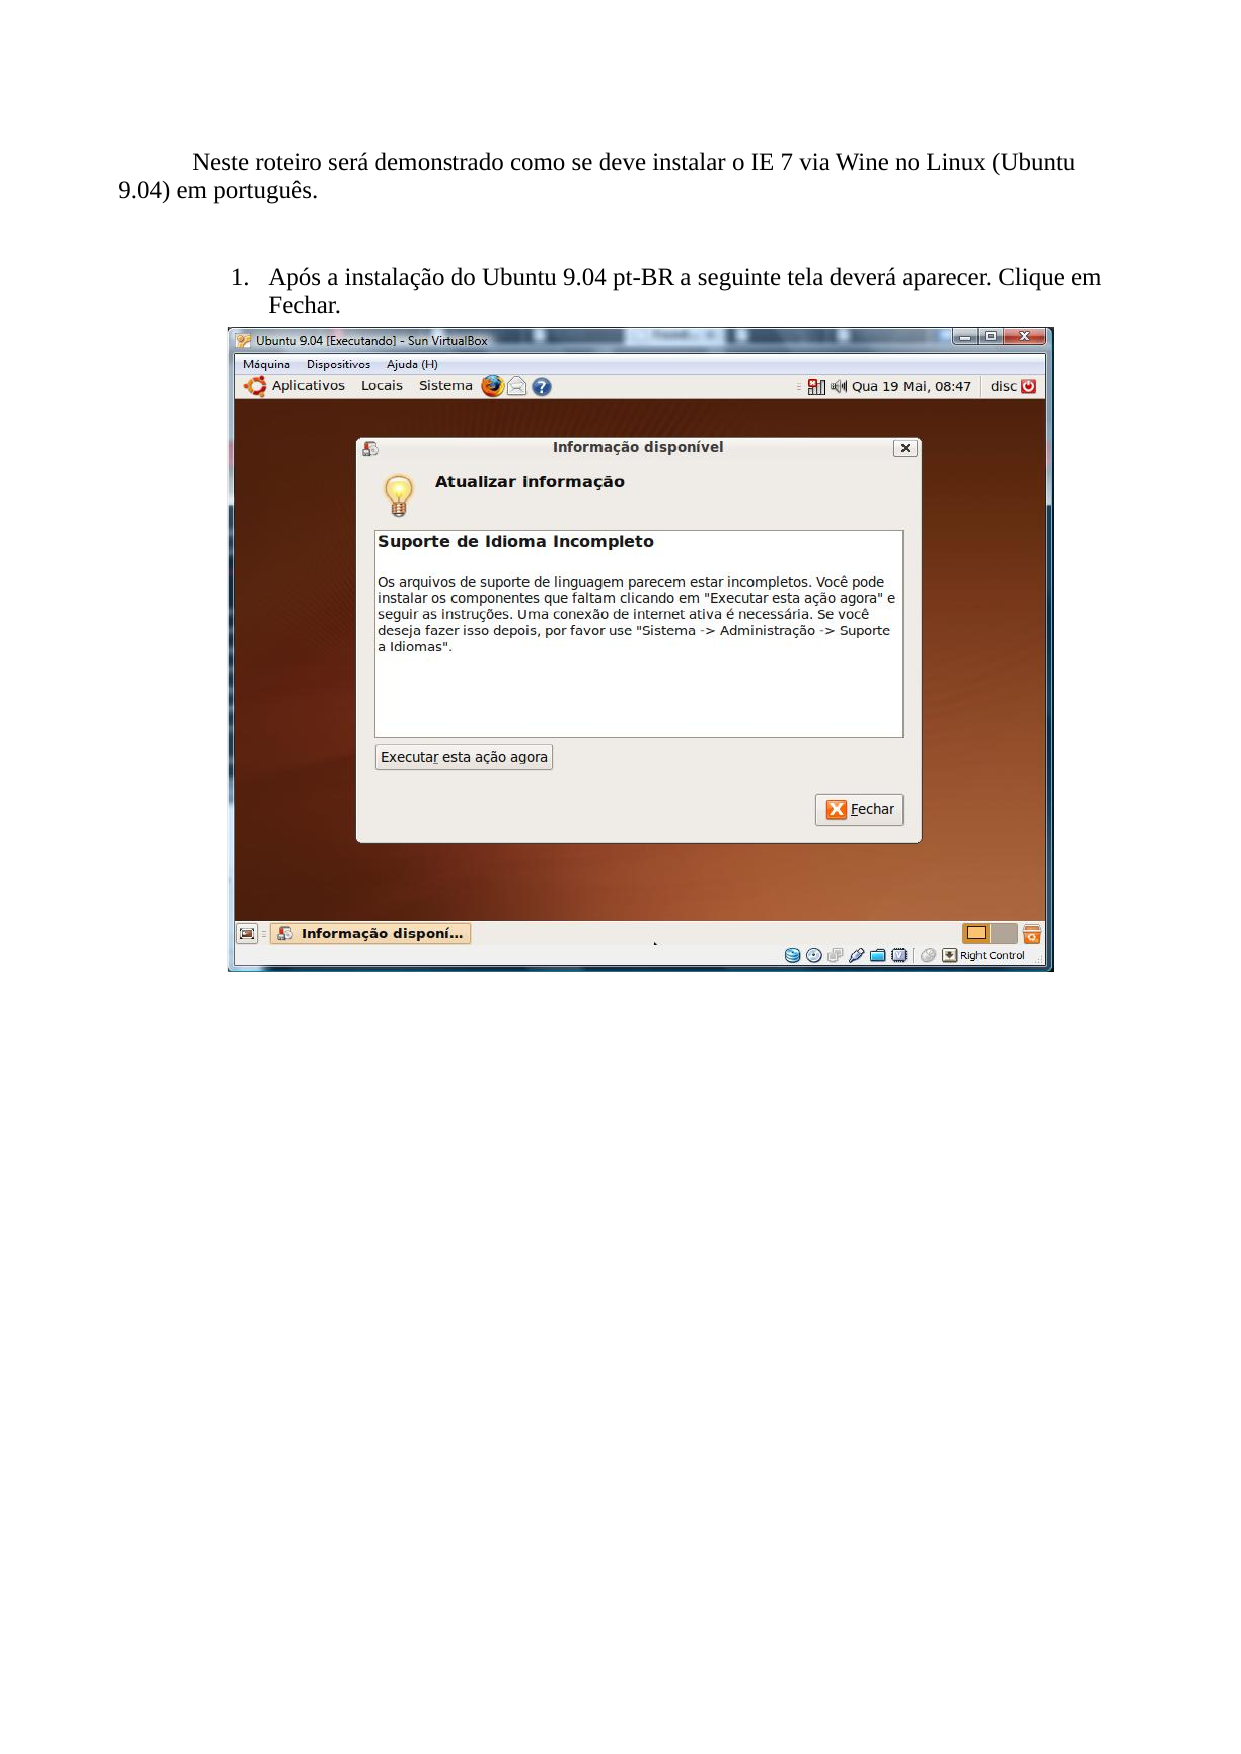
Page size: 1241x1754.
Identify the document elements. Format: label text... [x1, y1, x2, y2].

text Neste roteiro será demonstrado como se deve instalar o IE 7 via Wine no Linux (Ubuntu 9.04) em português. [118, 147, 1122, 204]
list Após a instalação do Ubuntu 9.04 pt-BR a seguinte tela deverá aparecer. Clique em Fechar. [231, 262, 1122, 319]
picture [227, 327, 1054, 972]
